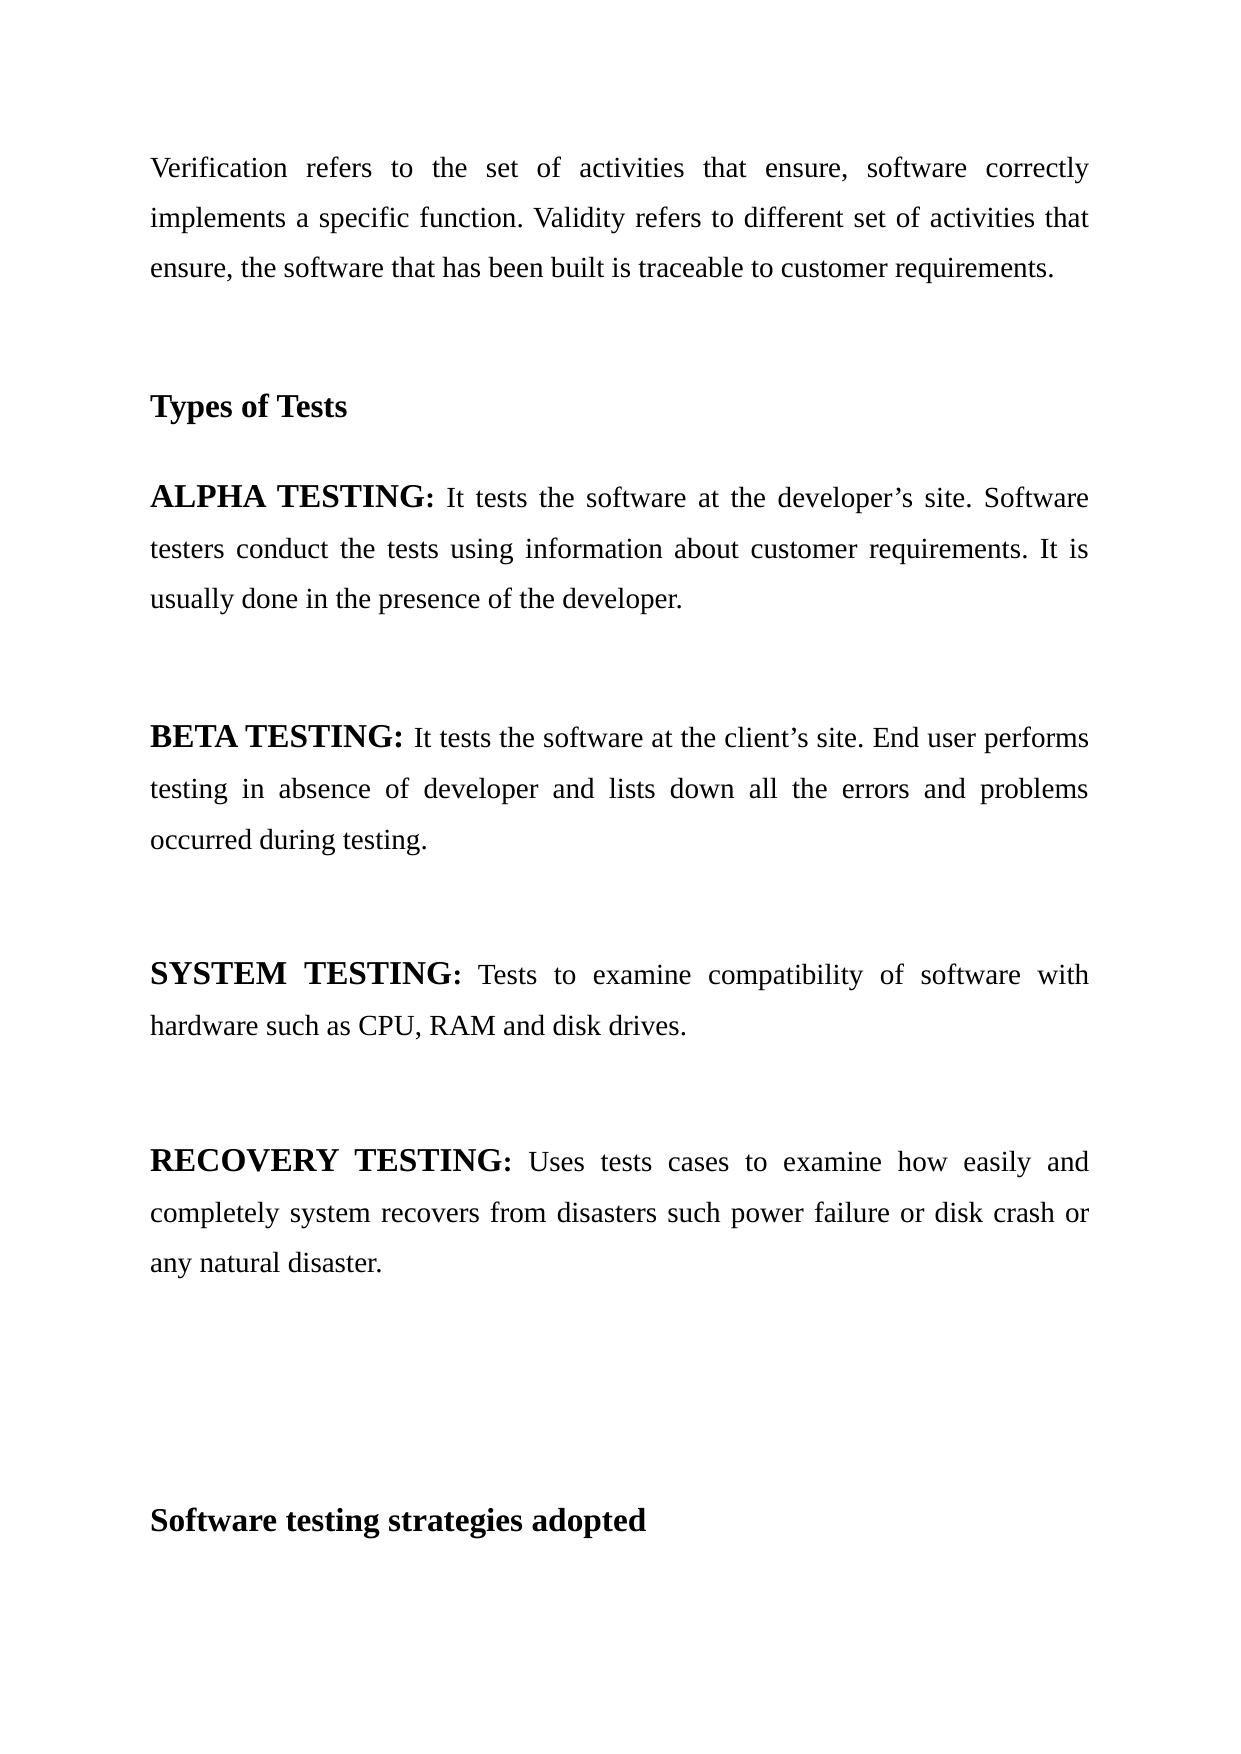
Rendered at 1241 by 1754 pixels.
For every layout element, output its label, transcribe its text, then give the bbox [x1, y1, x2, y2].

text Software testing strategies adopted [150, 1501, 1090, 1539]
text BETA TESTING: It tests the software at the client’s site. End user performs testing in absence of developer and lists down all the errors and problems occurred during testing. [150, 716, 1090, 855]
text Verification refers to the set of activities that ensure, software correctly implements a specific function. Validity refers to different set of activities that ensure, the software that has been built is traceable to customer requirements. [150, 150, 1090, 284]
text SYSTEM TESTING: Tests to examine compatibility of software with hardware such as CPU, RAM and disk drives. [150, 953, 1090, 1042]
text ALPHA TESTING: It tests the software at the developer’s site. Software testers conduct the tests using information about customer requirements. It is usually done in the presence of the developer. [150, 476, 1090, 615]
text Types of Tests [150, 386, 1090, 424]
text RECOVERY TESTING: Uses tests cases to examine how easily and completely system recovers from disasters such power failure or disk crash or any natural disaster. [150, 1140, 1090, 1279]
